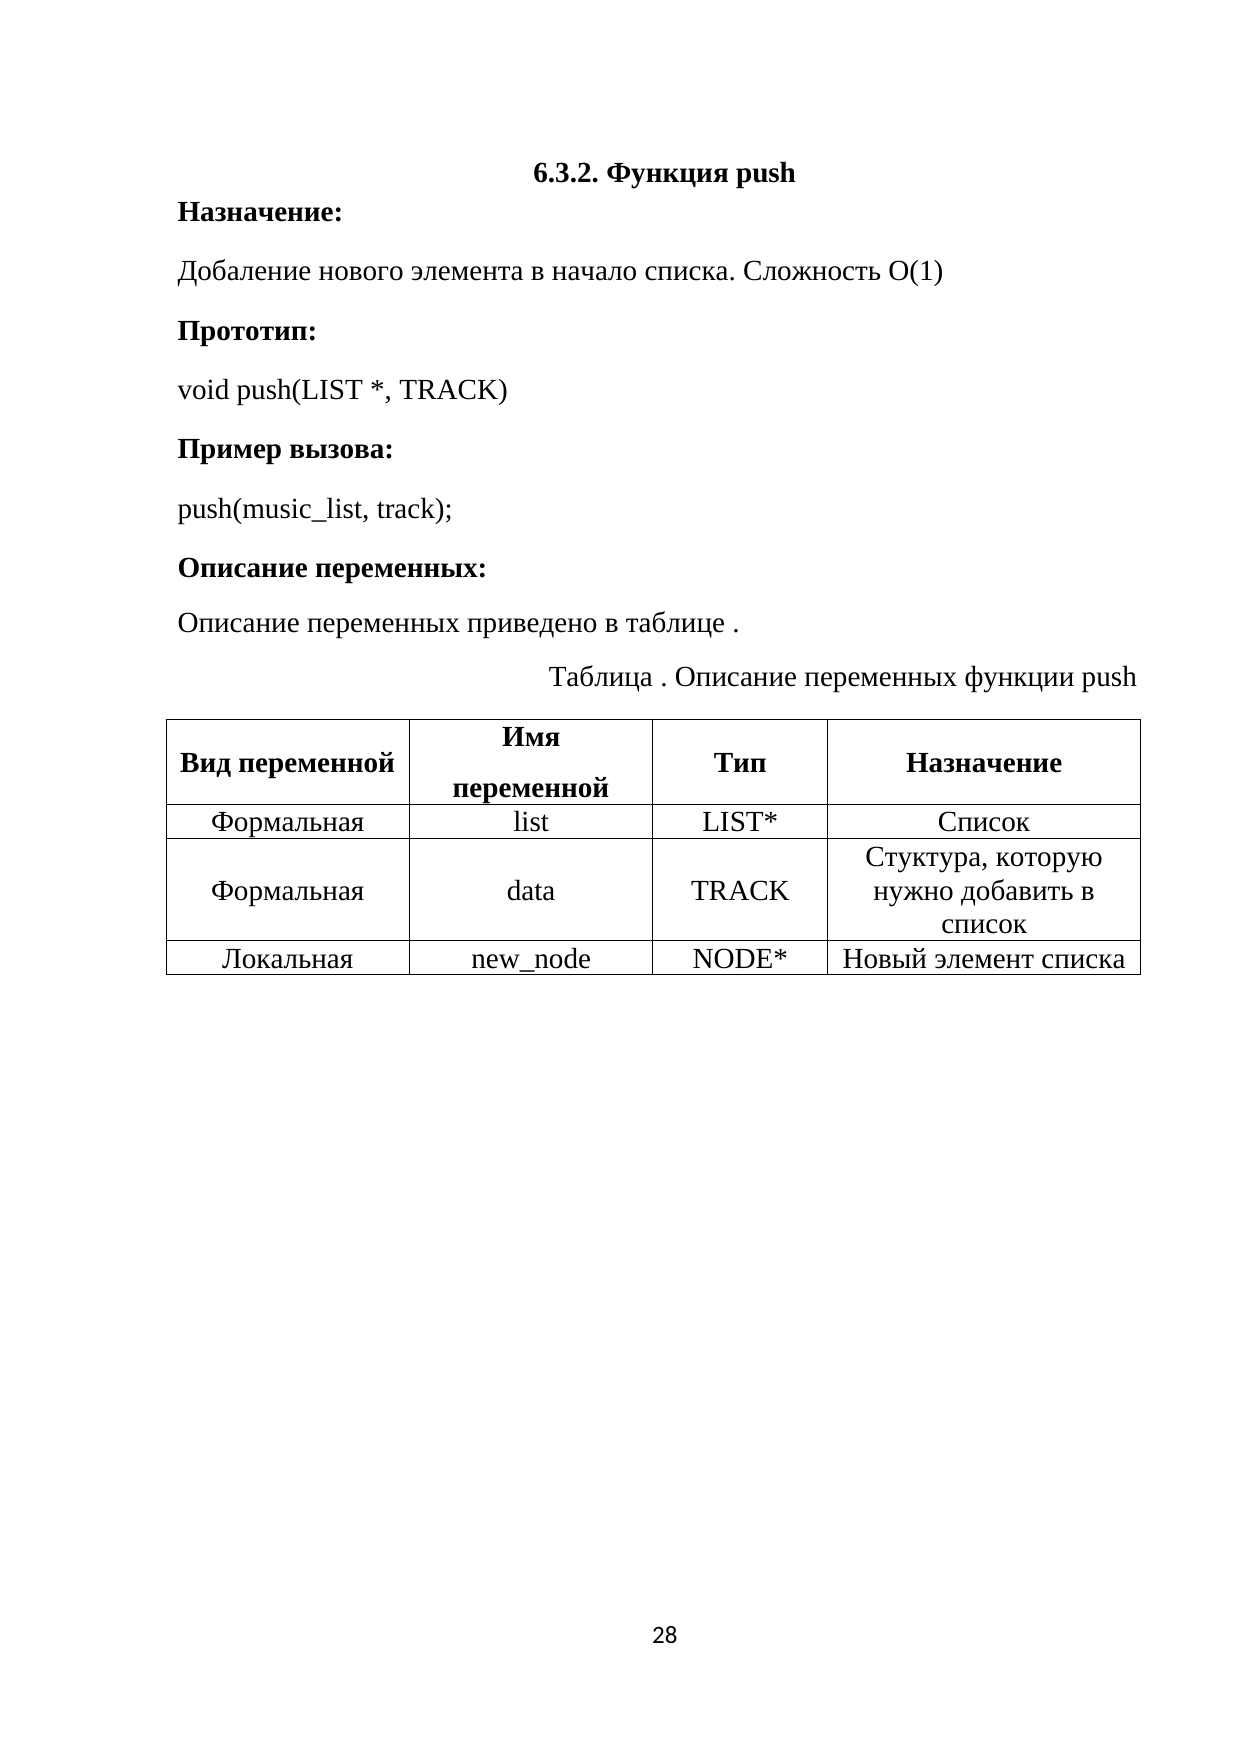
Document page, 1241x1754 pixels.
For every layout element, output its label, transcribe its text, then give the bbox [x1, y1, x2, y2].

table_header Вид переменной [167, 720, 409, 803]
subtitle 6.3.2. Функция push [177, 156, 1152, 189]
table_cell LIST* [653, 805, 827, 838]
text push(music_list, track); [177, 491, 1152, 524]
table_header Имя переменной [410, 720, 652, 803]
table_cell Формальная [167, 805, 409, 838]
table_cell Список [828, 805, 1140, 838]
table_cell Новый элемент списка [828, 941, 1140, 974]
table_cell NODE* [653, 941, 827, 974]
text Описание переменных приведено в таблице . [177, 605, 1152, 638]
table_cell new_node [410, 941, 652, 974]
text Пример вызова: [177, 432, 1152, 465]
table_cell Стуктура, которую нужно добавить в список [828, 839, 1140, 940]
text Прототип: [177, 313, 1152, 346]
text Назначение: [177, 194, 1152, 228]
text Добаление нового элемента в начало списка. Сложность O(1) [177, 253, 1152, 287]
table_cell Формальная [167, 839, 409, 940]
table_cell TRACK [653, 839, 827, 940]
table_cell data [410, 839, 652, 940]
text Описание переменных: [177, 550, 1152, 584]
text Таблица . Описание переменных функции push [177, 659, 1137, 693]
table_cell Локальная [167, 941, 409, 974]
text void push(LIST *, TRACK) [177, 372, 1152, 406]
table_header Назначение [828, 720, 1140, 803]
table_header Тип [653, 720, 827, 803]
table_cell list [410, 805, 652, 838]
